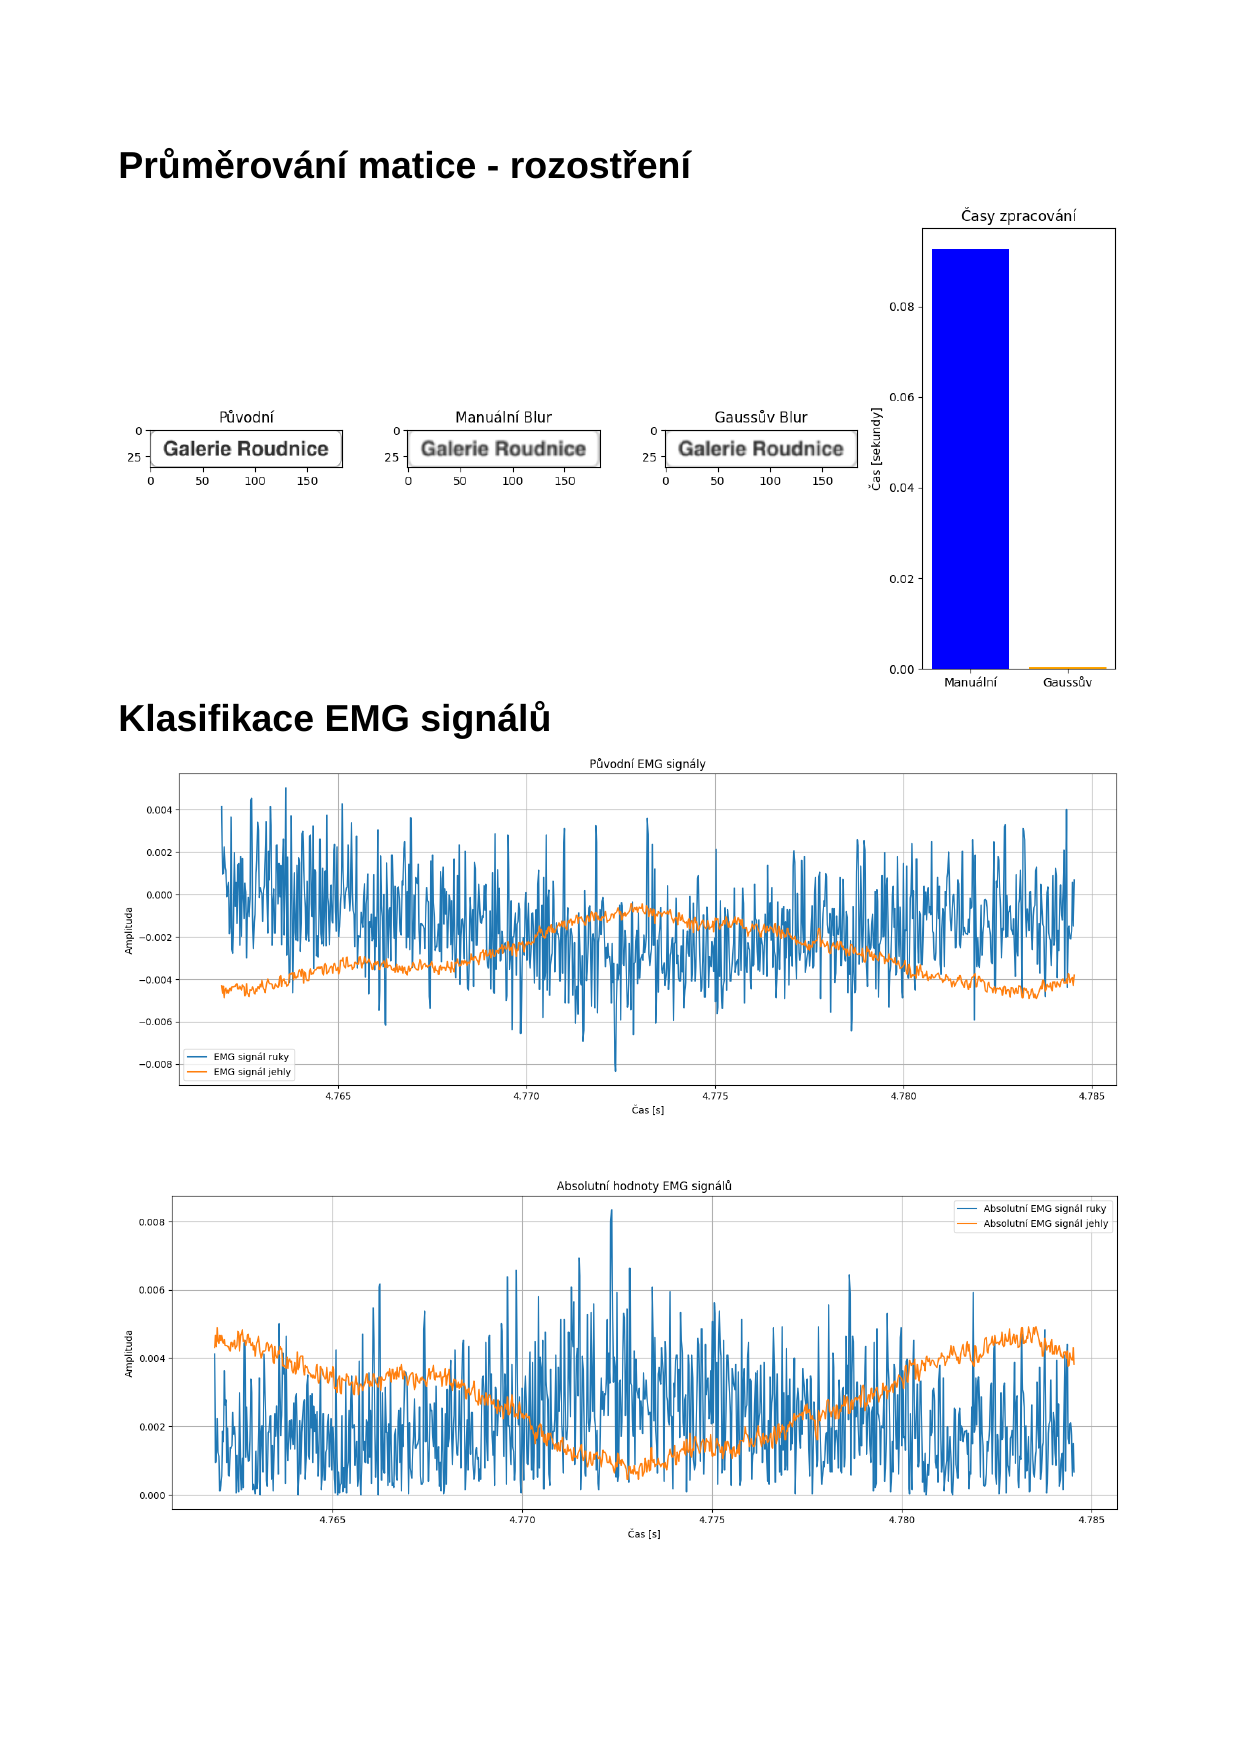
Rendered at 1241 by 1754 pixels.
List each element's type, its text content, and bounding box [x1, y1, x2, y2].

subtitle Klasifikace EMG signálů [118, 697, 1122, 739]
picture [118, 1173, 1123, 1546]
picture [118, 198, 1123, 697]
picture [118, 752, 1123, 1122]
subtitle Průměrování matice - rozostření [118, 143, 1122, 186]
